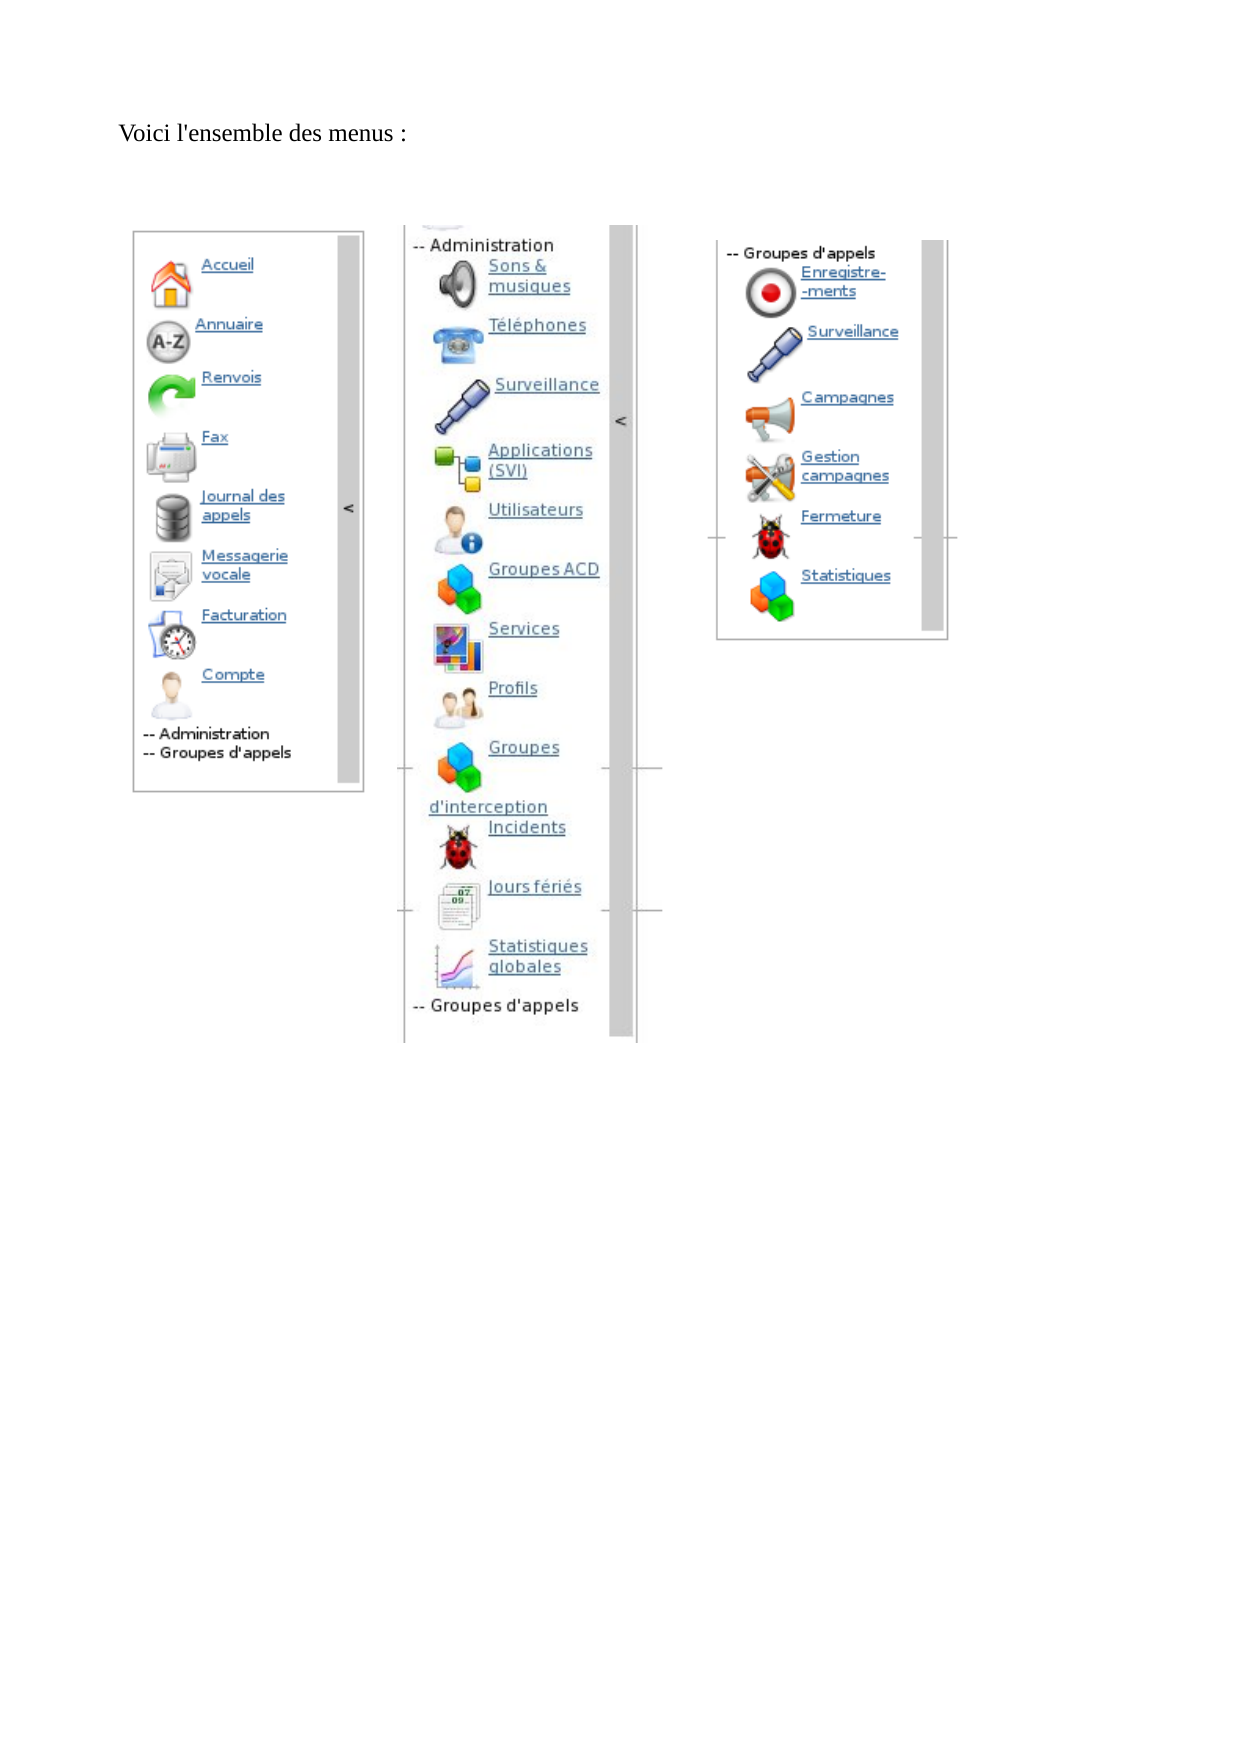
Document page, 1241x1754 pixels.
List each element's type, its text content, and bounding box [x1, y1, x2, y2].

text Voici l'ensemble des menus : [118, 118, 1122, 147]
picture [122, 217, 377, 802]
picture [397, 225, 663, 1043]
picture [707, 240, 958, 653]
